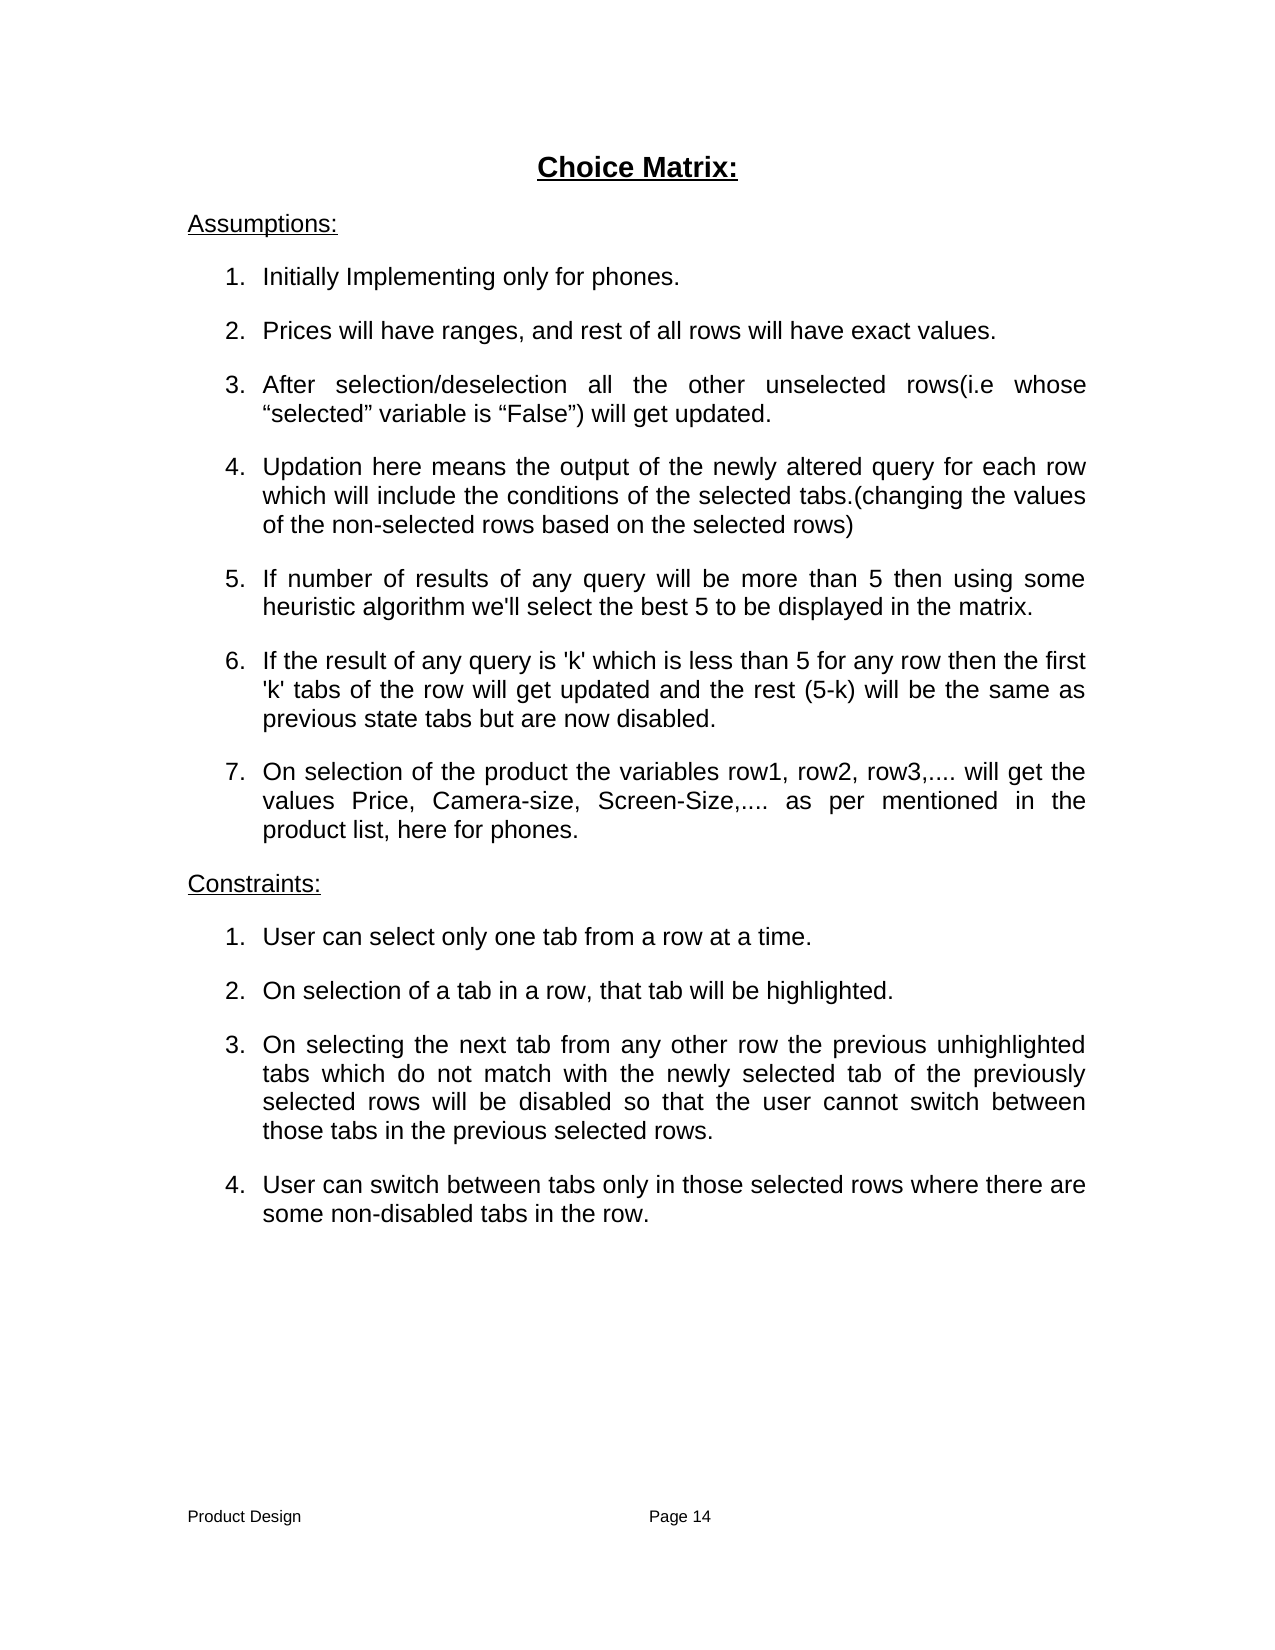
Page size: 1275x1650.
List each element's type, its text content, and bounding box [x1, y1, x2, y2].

list On selection of a tab in a row, that tab will be highlighted. [225, 976, 1087, 1005]
list If the result of any query is 'k' which is less than 5 for any row then the first 'k' tabs of the row will get updated and the rest (5-k) will be the same as previous state tabs but are now disabled. [225, 646, 1087, 732]
text Assumptions: [187, 208, 1087, 237]
list Prices will have ranges, and rest of all rows will have exact values. [225, 316, 1087, 345]
list User can select only one tab from a row at a time. [225, 922, 1087, 951]
text Choice Matrix: [187, 150, 1087, 183]
list User can switch between tabs only in those selected rows where there are some non-disabled tabs in the row. [225, 1170, 1087, 1227]
list If number of results of any query will be more than 5 then using some heuristic algorithm we'll select the best 5 to be displayed in the matrix. [225, 563, 1087, 621]
list On selecting the next tab from any other row the previous unhighlighted tabs which do not match with the newly selected tab of the previously selected rows will be disabled so that the user cannot switch between those tabs in the previous selected rows. [225, 1030, 1087, 1145]
list On selection of the product the variables row1, row2, row3,.... will get the values Price, Camera-size, Screen-Size,.... as per mentioned in the product list, here for phones. [225, 757, 1087, 843]
list After selection/deselection all the other unselected rows(i.e whose “selected” variable is “False”) will get updated. [225, 370, 1087, 427]
text Constraints: [187, 868, 1087, 897]
list Updation here means the output of the newly altered query for each row which will include the conditions of the selected tabs.(changing the values of the non-selected rows based on the selected rows) [225, 452, 1087, 538]
list Initially Implementing only for phones. [225, 262, 1087, 291]
